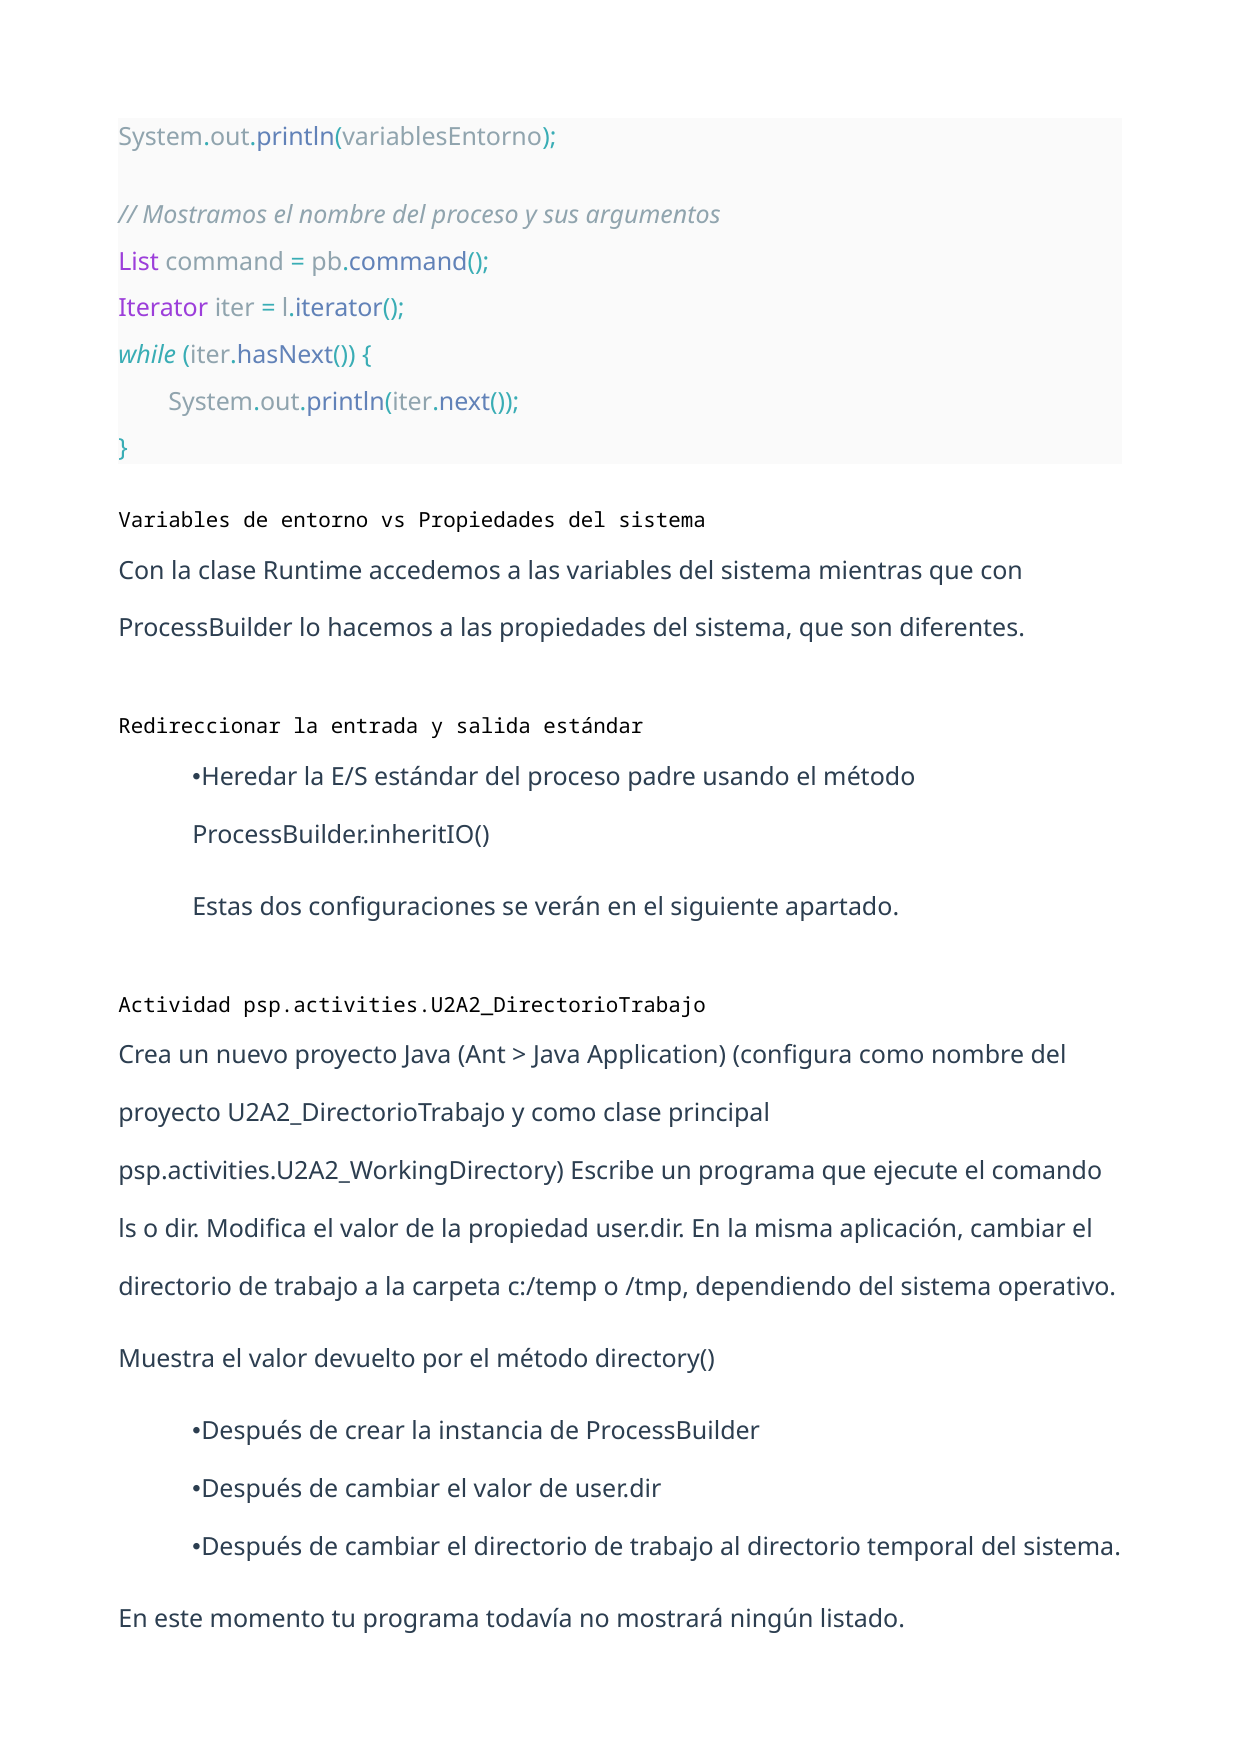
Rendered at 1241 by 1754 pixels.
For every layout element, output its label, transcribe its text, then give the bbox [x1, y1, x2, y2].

text Con la clase Runtime accedemos a las variables del sistema mientras que con ProcessBuilder lo hacemos a las propiedades del sistema, que son diferentes. [118, 552, 1122, 644]
text Redireccionar la entrada y salida estándar [118, 711, 1122, 740]
text Muestra el valor devuelto por el método directory() [118, 1341, 1122, 1375]
text Iterator iter = l.iterator(); [118, 290, 1122, 324]
text while (iter.hasNext()) { [118, 337, 1122, 371]
text System.out.println(iter.next()); [118, 383, 1122, 417]
list Después de crear la instancia de ProcessBuilder [118, 1413, 1122, 1447]
list Heredar la E/S estándar del proceso padre usando el método ProcessBuilder.inheritIO() [118, 758, 1122, 850]
text System.out.println(variablesEntorno); [118, 118, 1122, 152]
text Crea un nuevo proyecto Java (Ant > Java Application) (configura como nombre del proyecto U2A2_DirectorioTrabajo y como clase principal psp.activities.U2A2_WorkingDirectory) Escribe un programa que ejecute el comando ls o dir. Modifica el valor de la propiedad user.dir. En la misma aplicación, cambiar el directorio de trabajo a la carpeta c:/temp o /tmp, dependiendo del sistema operativo. [118, 1037, 1122, 1302]
text Actividad psp.activities.U2A2_DirectorioTrabajo [118, 990, 1122, 1018]
text En este momento tu programa todavía no mostrará ningún listado. [118, 1601, 1122, 1635]
list Después de cambiar el directorio de trabajo al directorio temporal del sistema. [118, 1529, 1122, 1563]
text // Mostramos el nombre del proceso y sus argumentos [118, 197, 1122, 231]
text Variables de entorno vs Propiedades del sistema [118, 505, 1122, 533]
text } [118, 430, 1122, 464]
list Estas dos configuraciones se verán en el siguiente apartado. [118, 889, 1122, 923]
list Después de cambiar el valor de user.dir [118, 1471, 1122, 1505]
text List command = pb.command(); [118, 243, 1122, 278]
